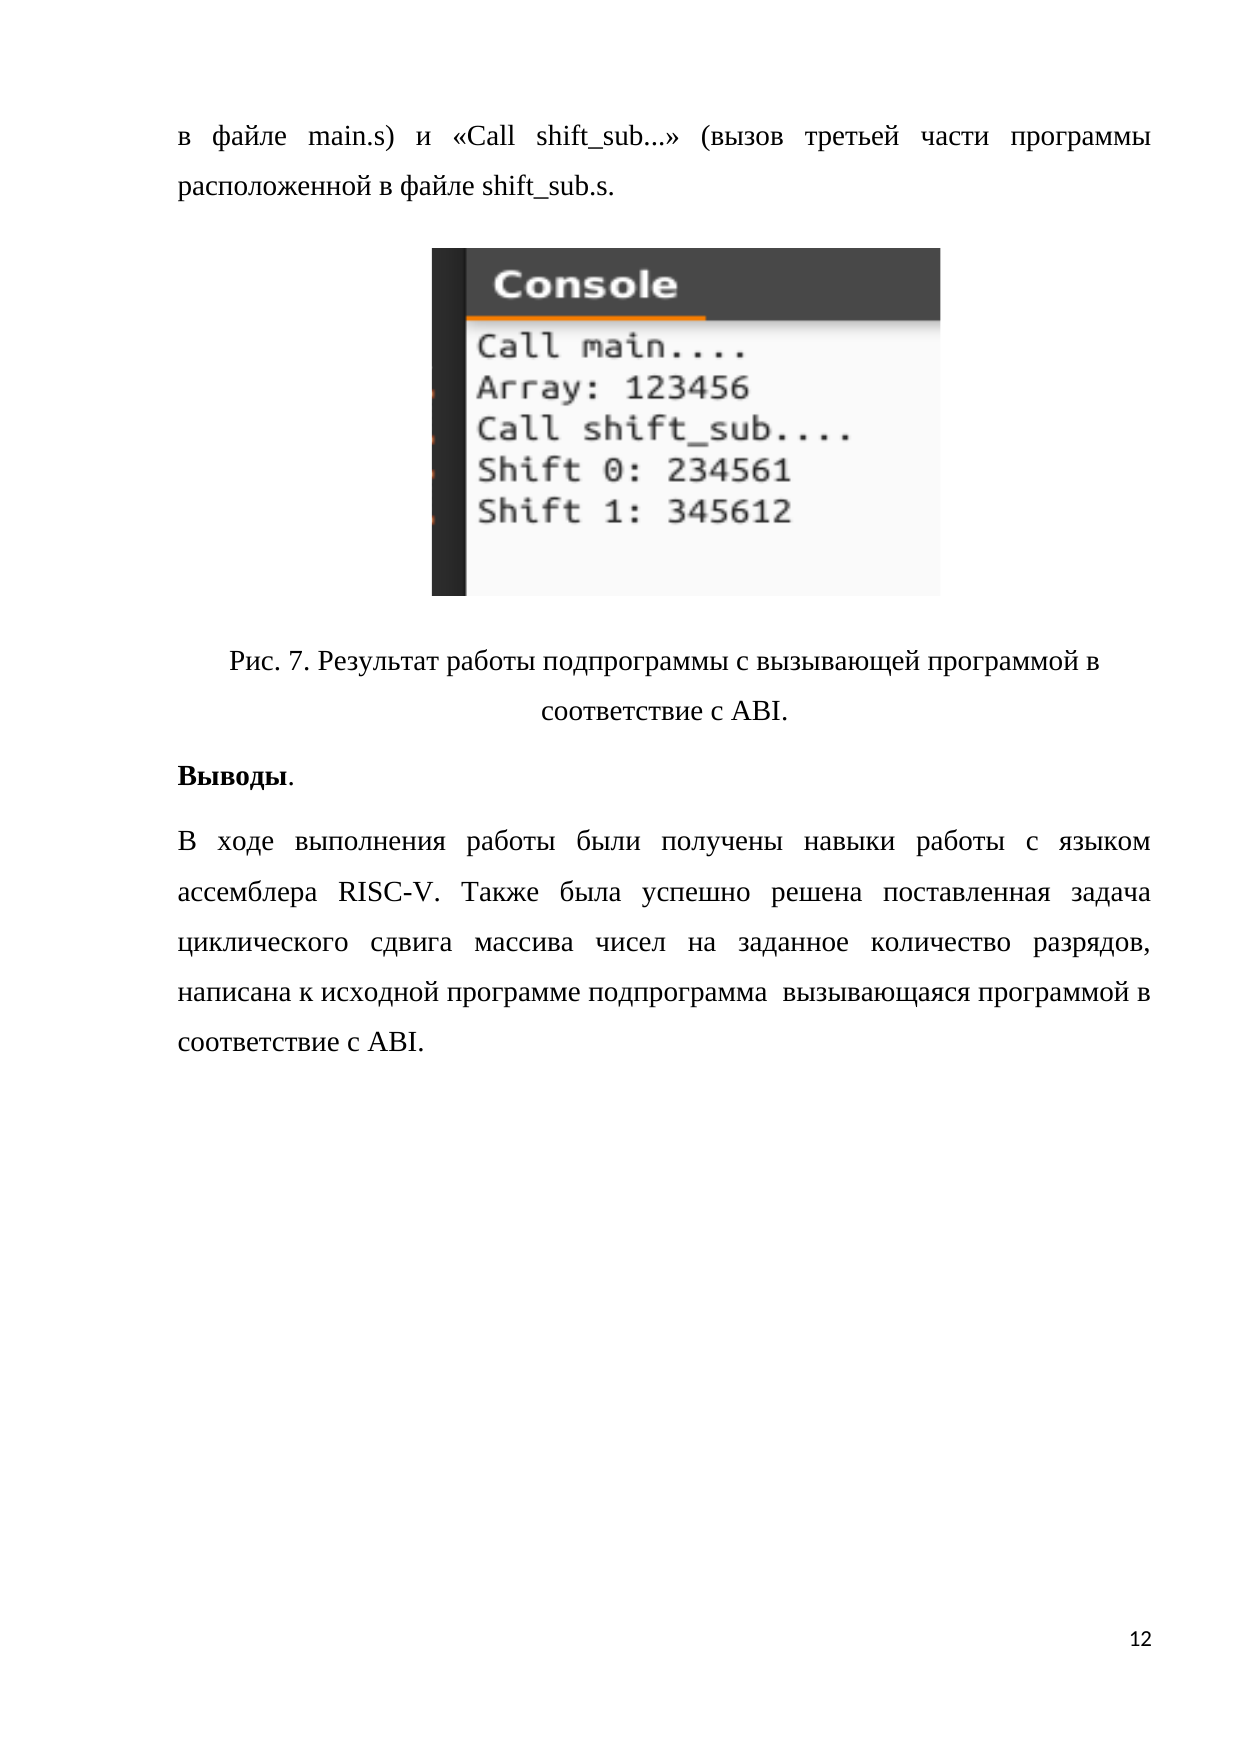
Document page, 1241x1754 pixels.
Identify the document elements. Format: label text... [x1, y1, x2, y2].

text Рис. 7. Результат работы подпрограммы с вызывающей программой в соответствие с ABI. [177, 233, 1152, 727]
text в файле main.s) и «Call shift_sub...» (вызов третьей части программы расположенной в файле shift_sub.s. [177, 118, 1152, 202]
text Выводы. [177, 758, 1152, 792]
text В ходе выполнения работы были получены навыки работы с языком ассемблера RISC-V. Также была успешно решена поставленная задача циклического сдвига массива чисел на заданное количество разрядов, написана к исходной программе подпрограмма вызывающаяся программой в соответствие с ABI. [177, 823, 1152, 1058]
picture [613, 536, 829, 596]
